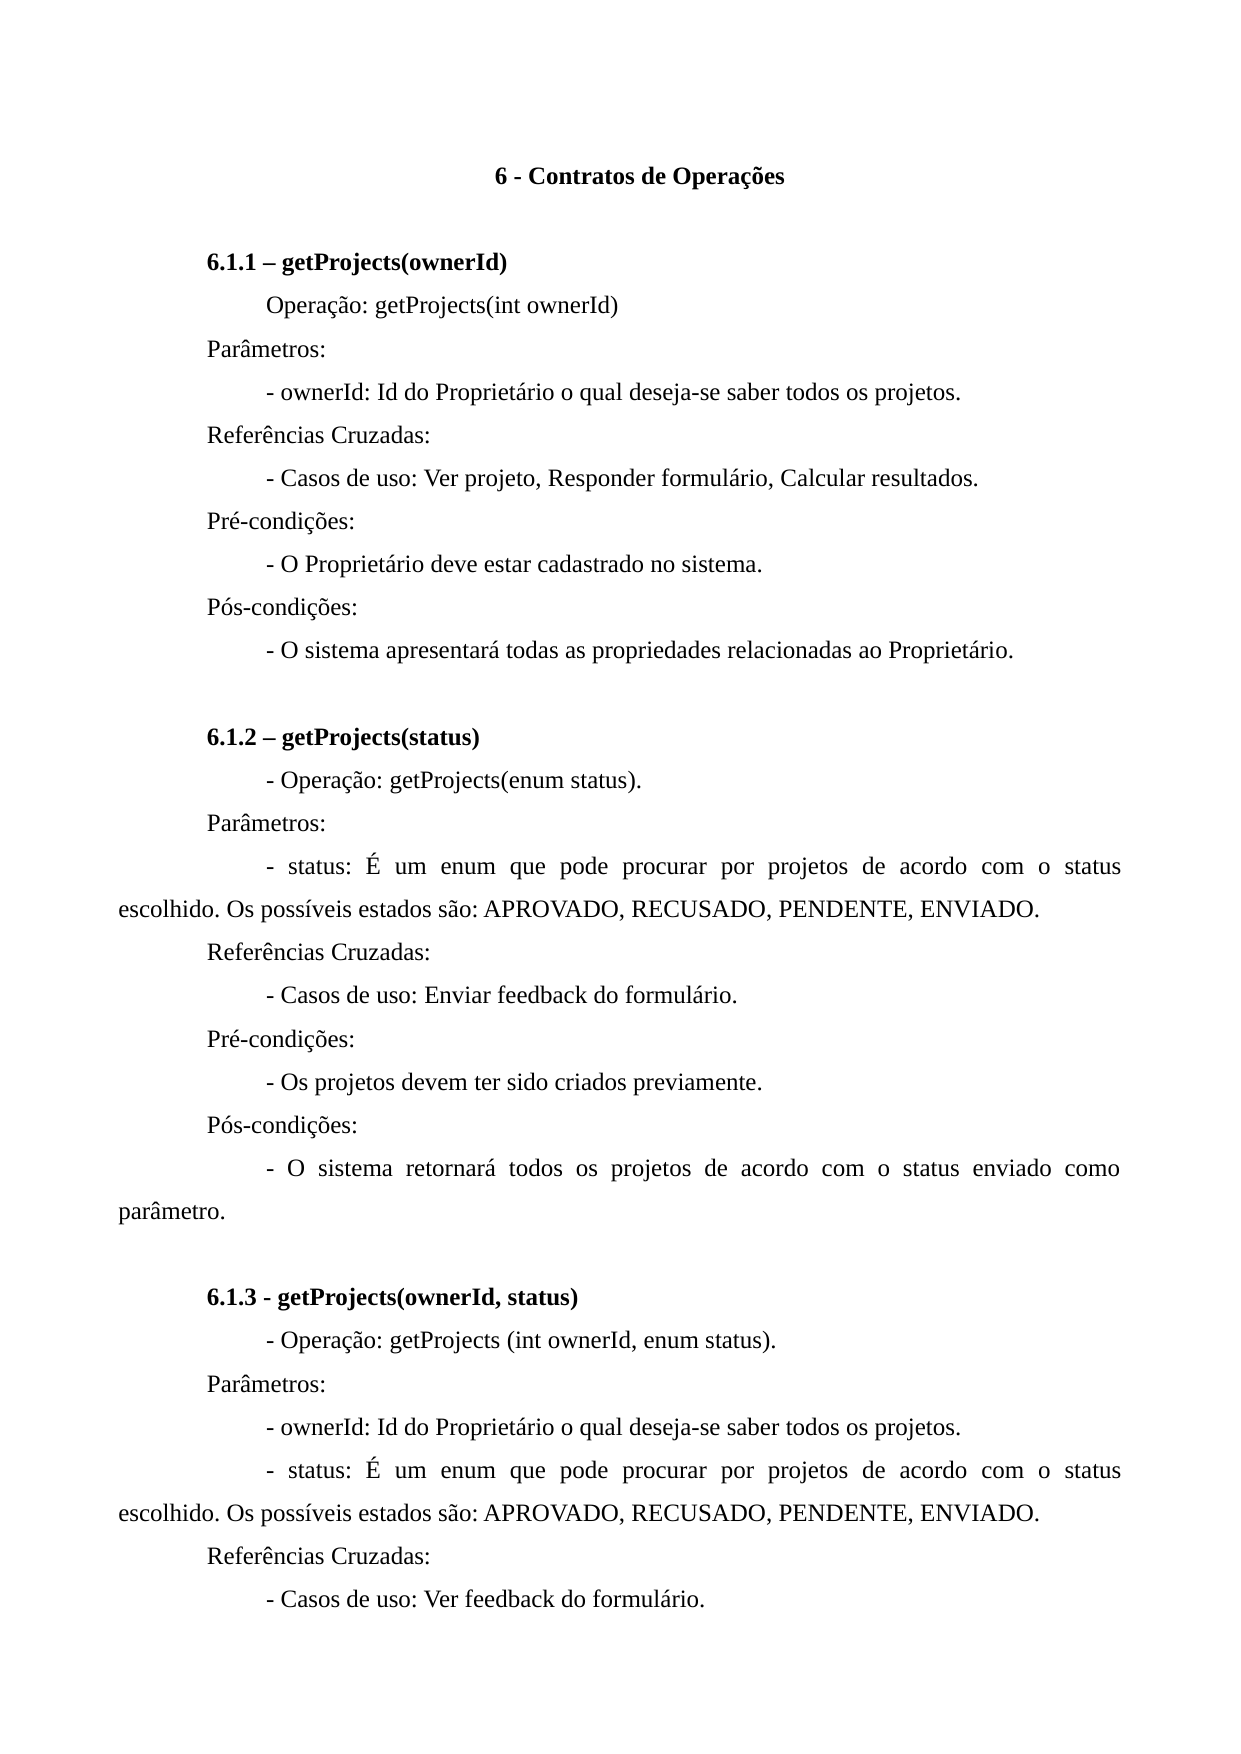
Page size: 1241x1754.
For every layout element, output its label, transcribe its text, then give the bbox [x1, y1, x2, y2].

list Pré-condições: [118, 506, 1122, 535]
list 6.1.3 - getProjects(ownerId, status) [118, 1282, 1122, 1311]
list - Operação: getProjects(enum status). [118, 765, 1122, 794]
list Parâmetros: [118, 334, 1122, 362]
list - Operação: getProjects (int ownerId, enum status). [118, 1326, 1122, 1354]
list 6 - Contratos de Operações [157, 161, 1122, 190]
list - Casos de uso: Enviar feedback do formulário. [118, 981, 1122, 1009]
list Parâmetros: [118, 1369, 1122, 1397]
list Pós-condições: [118, 592, 1122, 621]
list Referências Cruzadas: [118, 1541, 1122, 1570]
list - status: É um enum que pode procurar por projetos de acordo com o status escolhido. Os possíveis estados são: APROVADO, RECUSADO, PENDENTE, ENVIADO. [118, 851, 1122, 923]
list - O sistema apresentará todas as propriedades relacionadas ao Proprietário. [118, 636, 1122, 664]
list - ownerId: Id do Proprietário o qual deseja-se saber todos os projetos. [118, 1412, 1122, 1441]
list Parâmetros: [118, 808, 1122, 837]
list 6.1.2 – getProjects(status) [118, 722, 1122, 751]
list - O sistema retornará todos os projetos de acordo com o status enviado como parâmetro. [118, 1153, 1122, 1225]
list - Casos de uso: Ver feedback do formulário. [118, 1584, 1122, 1613]
list Pós-condições: [118, 1110, 1122, 1139]
list 6.1.1 – getProjects(ownerId) [118, 247, 1122, 276]
list Referências Cruzadas: [118, 420, 1122, 449]
list - O Proprietário deve estar cadastrado no sistema. [118, 549, 1122, 578]
list - ownerId: Id do Proprietário o qual deseja-se saber todos os projetos. [118, 377, 1122, 406]
list - Os projetos devem ter sido criados previamente. [118, 1067, 1122, 1096]
list Operação: getProjects(int ownerId) [118, 291, 1122, 319]
list - Casos de uso: Ver projeto, Responder formulário, Calcular resultados. [118, 463, 1122, 492]
list Referências Cruzadas: [118, 937, 1122, 966]
list Pré-condições: [118, 1024, 1122, 1052]
list - status: É um enum que pode procurar por projetos de acordo com o status escolhido. Os possíveis estados são: APROVADO, RECUSADO, PENDENTE, ENVIADO. [118, 1455, 1122, 1527]
